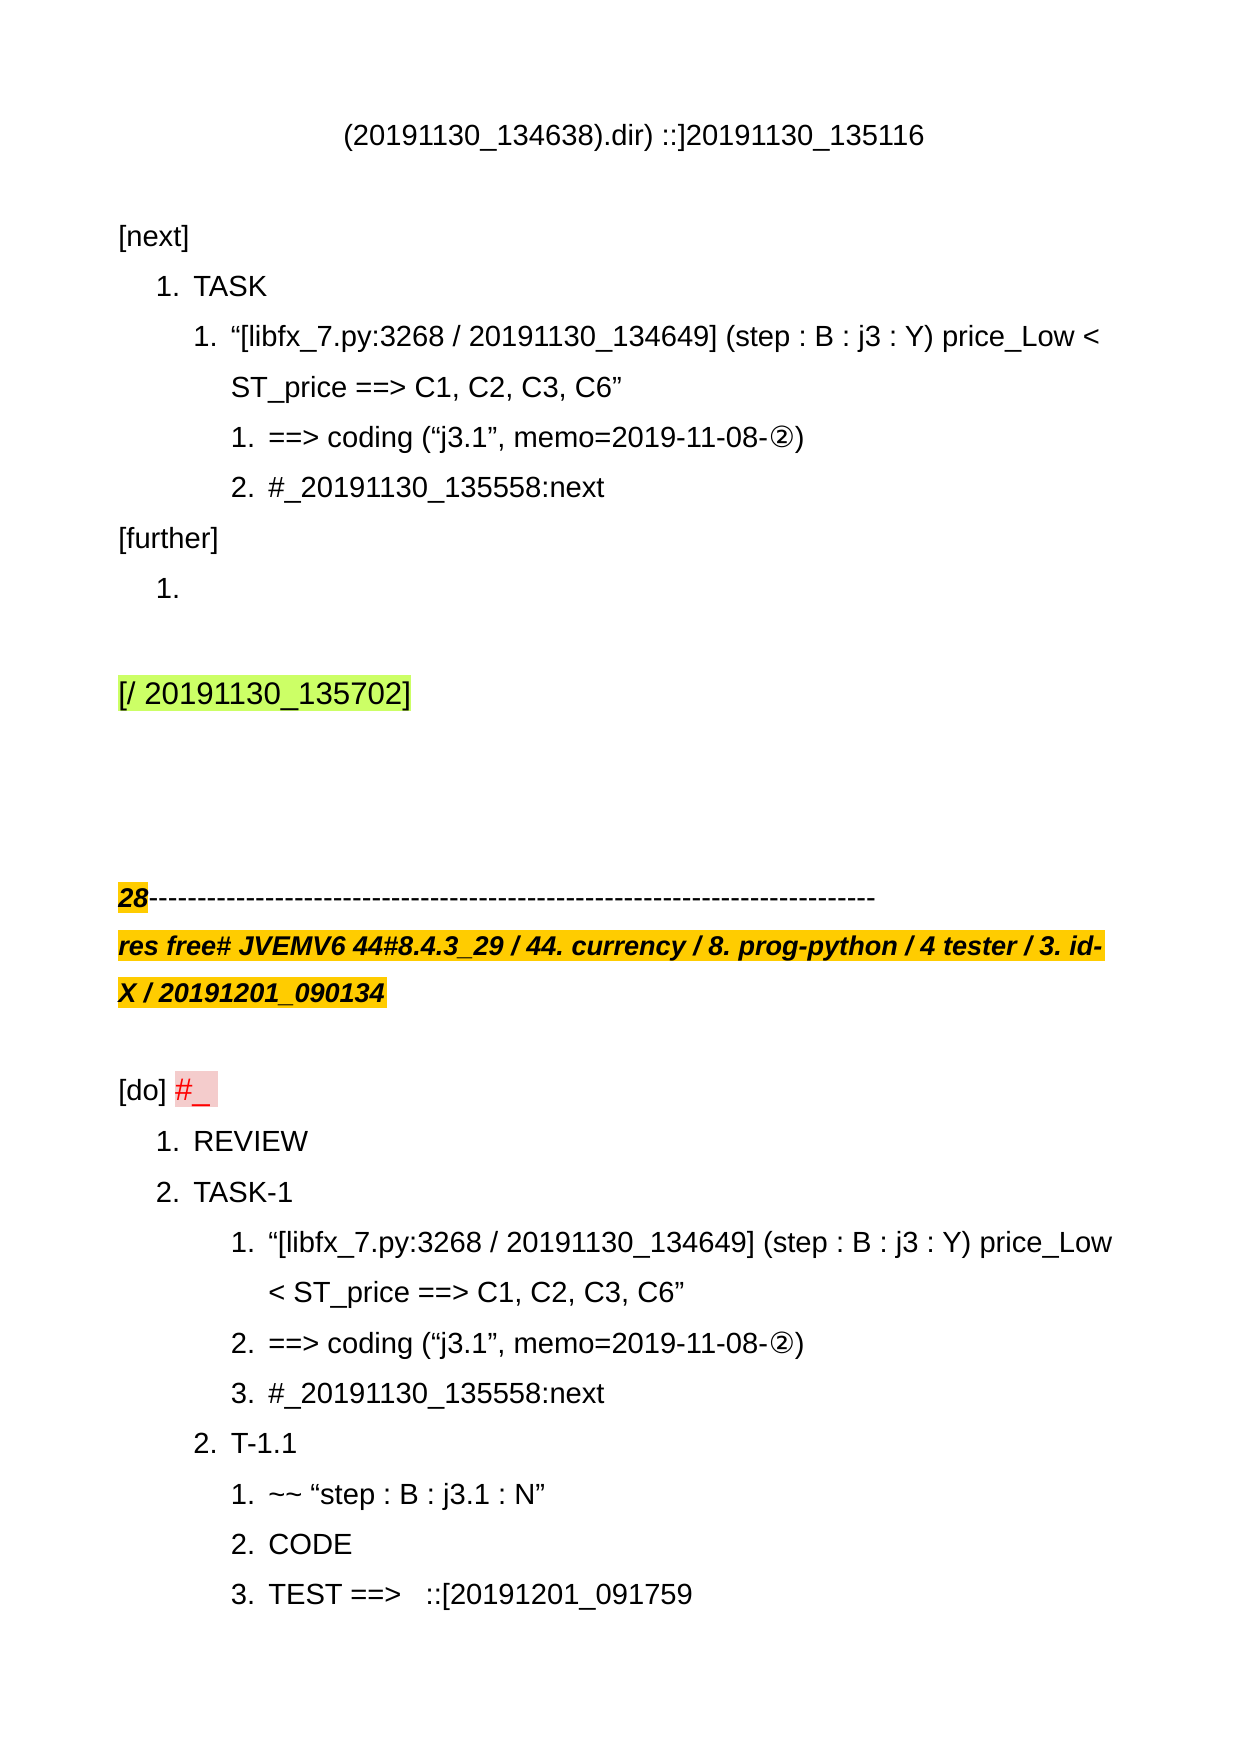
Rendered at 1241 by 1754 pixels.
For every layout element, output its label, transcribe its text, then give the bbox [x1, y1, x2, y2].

list (20191130_134638).dir) ::]20191130_135116 [306, 118, 1122, 152]
text [/ 20191130_135702] [118, 621, 1122, 711]
list TASK-1 [156, 1175, 1122, 1208]
list TASK [156, 269, 1122, 303]
list #_20191130_135558:next [231, 1376, 1122, 1409]
list ==> coding (“j3.1”, memo=2019-11-08-②) [231, 420, 1122, 453]
list CODE [231, 1527, 1122, 1561]
list #_20191130_135558:next [231, 470, 1122, 504]
list REVIEW [156, 1124, 1122, 1158]
text [next] [118, 219, 1122, 252]
list ~~ “step : B : j3.1 : N” [231, 1477, 1122, 1510]
list ==> coding (“j3.1”, memo=2019-11-08-②) [231, 1326, 1122, 1359]
list “[libfx_7.py:3268 / 20191130_134649] (step : B : j3 : Y) price_Low < ST_price ==> C1, C2, C3, C6” [231, 1225, 1122, 1309]
text res free# JVEMV6 44#8.4.3_29 / 44. currency / 8. prog-python / 4 tester / 3. id-X / 20191201_090134 [118, 930, 1122, 1008]
text 28--------------------------------------------------------------------------- [118, 880, 1122, 913]
list T-1.1 [193, 1426, 1122, 1460]
text [further] [118, 521, 1122, 554]
list TEST ==> ::[20191201_091759 [231, 1577, 1122, 1611]
list “[libfx_7.py:3268 / 20191130_134649] (step : B : j3 : Y) price_Low < ST_price ==> C1, C2, C3, C6” [193, 319, 1122, 403]
text [do] #_ [118, 1071, 1122, 1107]
